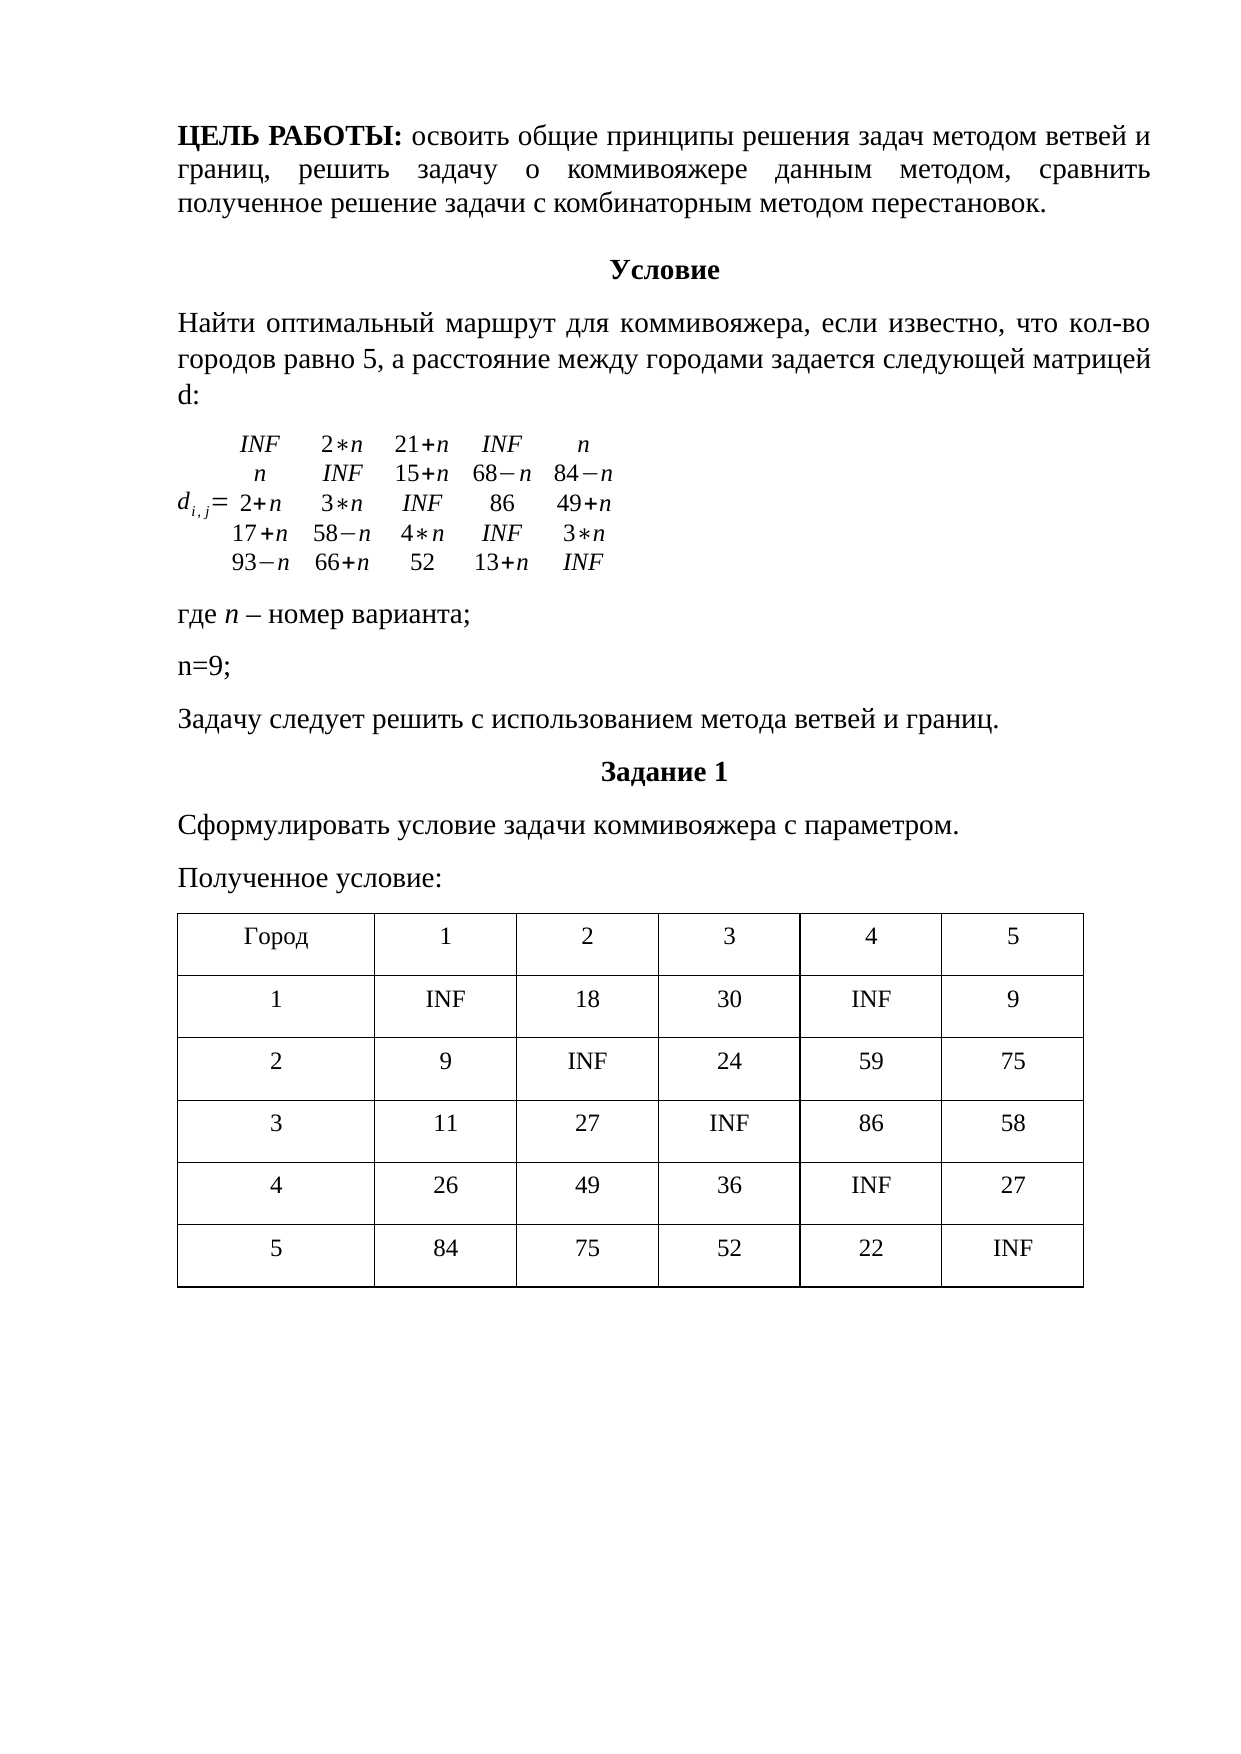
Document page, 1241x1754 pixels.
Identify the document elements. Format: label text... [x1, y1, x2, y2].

table_cell 52 [659, 1225, 799, 1286]
text ЦЕЛЬ РАБОТЫ: освоить общие принципы решения задач методом ветвей и границ, решить задачу о коммивояжере данным методом, сравнить полученное решение задачи с комбинаторным методом перестановок. [177, 118, 1152, 219]
table_cell 2 [178, 1038, 374, 1099]
text где n – номер варианта; [177, 596, 1152, 629]
table_cell 9 [942, 976, 1083, 1037]
table_header 4 [801, 914, 941, 975]
table_cell 75 [942, 1038, 1083, 1099]
table_header 2 [517, 914, 658, 975]
table_cell 27 [942, 1163, 1083, 1224]
table_cell 84 [375, 1225, 516, 1286]
table_cell 18 [517, 976, 658, 1037]
text Сформулировать условие задачи коммивояжера с параметром. [177, 807, 1152, 841]
table_cell 24 [659, 1038, 799, 1099]
table_cell 22 [801, 1225, 941, 1286]
table_cell 30 [659, 976, 799, 1037]
text n=9; [177, 648, 1152, 682]
table_cell 27 [517, 1101, 658, 1162]
table_cell INF [942, 1225, 1083, 1286]
table_cell 49 [517, 1163, 658, 1224]
text Задание 1 [177, 754, 1152, 788]
table_cell INF [801, 976, 941, 1037]
table_cell 36 [659, 1163, 799, 1224]
table_cell 4 [178, 1163, 374, 1224]
table_cell INF [517, 1038, 658, 1099]
table_cell 3 [178, 1101, 374, 1162]
table_cell INF [375, 976, 516, 1037]
table_header 1 [375, 914, 516, 975]
table_cell 1 [178, 976, 374, 1037]
table_header 5 [942, 914, 1083, 975]
table_cell INF [659, 1101, 799, 1162]
table_cell 86 [801, 1101, 941, 1162]
text Полученное условие: [177, 860, 1152, 893]
text Найти оптимальный маршрут для коммивояжера, если известно, что кол-во городов равно 5, а расстояние между городами задается следующей матрицей d: [177, 305, 1152, 411]
table_header Город [178, 914, 374, 975]
table_cell 75 [517, 1225, 658, 1286]
table_cell 58 [942, 1101, 1083, 1162]
table_cell 9 [375, 1038, 516, 1099]
table_cell 11 [375, 1101, 516, 1162]
table_header 3 [659, 914, 799, 975]
table_cell 5 [178, 1225, 374, 1286]
table_cell 26 [375, 1163, 516, 1224]
table_cell INF [801, 1163, 941, 1224]
text Задачу следует решить с использованием метода ветвей и границ. [177, 701, 1152, 735]
text Условие [177, 252, 1152, 286]
table_cell 59 [801, 1038, 941, 1099]
